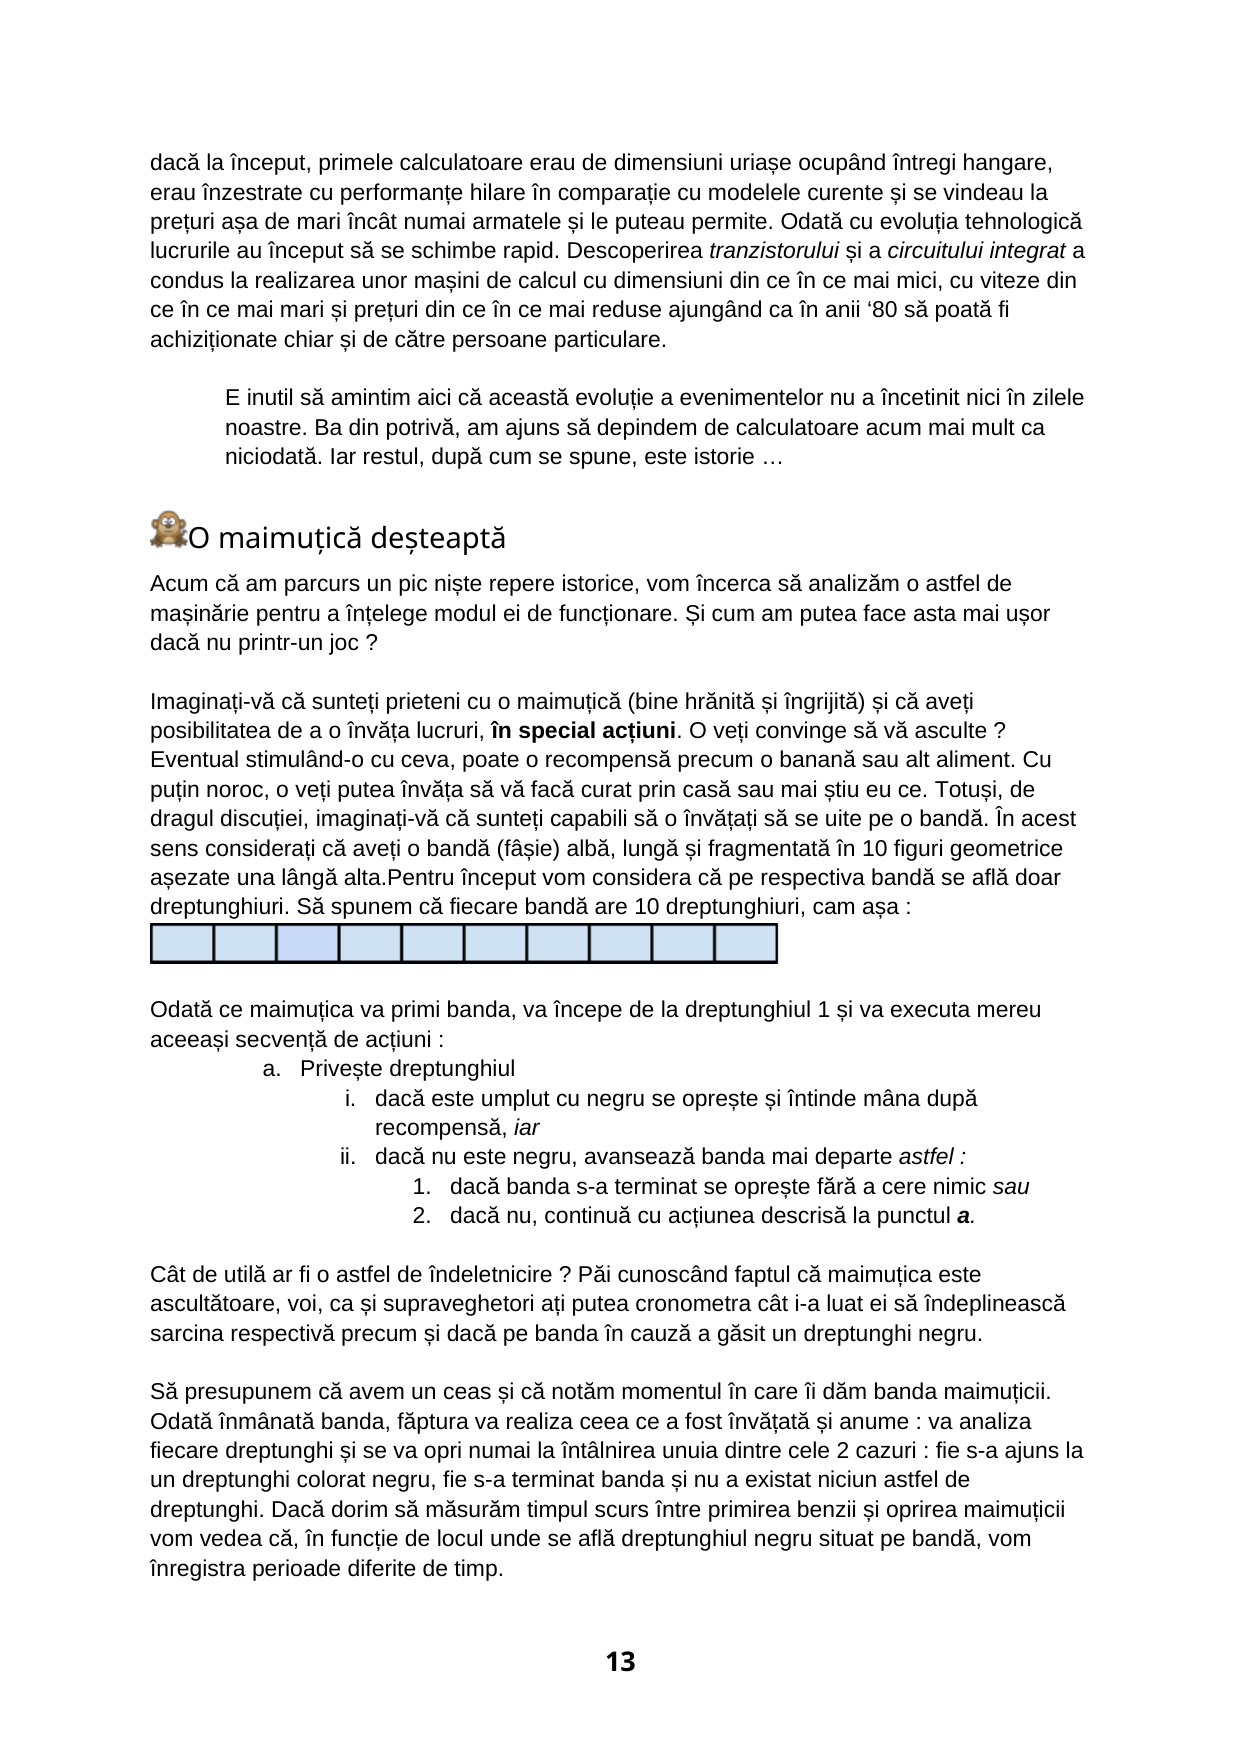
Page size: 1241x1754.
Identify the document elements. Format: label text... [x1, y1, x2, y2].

text Acum că am parcurs un pic niște repere istorice, vom încerca să analizăm o astfel de mașinărie pentru a înțelege modul ei de funcționare. Și cum am putea face asta mai ușor dacă nu printr-un joc ? [150, 571, 1091, 655]
list dacă banda s-a terminat se oprește fără a cere nimic sau [412, 1173, 1091, 1199]
text Imaginați-vă că sunteți prieteni cu o maimuțică (bine hrănită și îngrijită) și că aveți posibilitatea de a o învăța lucruri, în special acțiuni. O veți convinge să vă asculte ? Eventual stimulând-o cu ceva, poate o recompensă precum o banană sau alt aliment. Cu puțin noroc, o veți putea învăța să vă facă curat prin casă sau mai știu eu ce. Totuși, de dragul discuției, imaginați-vă că sunteți capabili să o învățați să se uite pe o bandă. În acest sens considerați că aveți o bandă (fâșie) albă, lungă și fragmentată în 10 figuri geometrice așezate una lângă alta.Pentru început vom considera că pe respectiva bandă se află doar dreptunghiuri. Să spunem că fiecare bandă are 10 dreptunghiuri, cam așa : [150, 688, 1091, 920]
text E inutil să amintim aici că această evoluție a evenimentelor nu a încetinit nici în zilele noastre. Ba din potrivă, am ajuns să depindem de calculatoare acum mai mult ca niciodată. Iar restul, după cum se spune, este istorie … [225, 385, 1091, 469]
text Odată ce maimuțica va primi banda, va începe de la dreptunghiul 1 și va executa mereu aceeași secvență de acțiuni : [150, 997, 1091, 1052]
list dacă nu este negru, avansează banda mai departe astfel : [150, 1144, 1091, 1170]
subtitle O maimuțică deșteaptă [150, 511, 1091, 557]
picture [150, 510, 188, 549]
text dacă la început, primele calculatoare erau de dimensiuni uriașe ocupând întregi hangare, erau înzestrate cu performanțe hilare în comparație cu modelele curente și se vindeau la prețuri așa de mari încât numai armatele și le puteau permite. Odată cu evoluția tehnologică lucrurile au început să se schimbe rapid. Descoperirea tranzistorului și a circuitului integrat a condus la realizarea unor mașini de calcul cu dimensiuni din ce în ce mai mici, cu viteze din ce în ce mai mari și prețuri din ce în ce mai reduse ajungând ca în anii ‘80 să poată fi achiziționate chiar și de către persoane particulare. [150, 150, 1091, 352]
list dacă nu, continuă cu acțiunea descrisă la punctul a. [412, 1203, 1091, 1228]
text Cât de utilă ar fi o astfel de îndeletnicire ? Păi cunoscând faptul că maimuțica este ascultătoare, voi, ca și supraveghetori ați putea cronometra cât i-a luat ei să îndeplinească sarcina respectivă precum și dacă pe banda în cauză a găsit un dreptunghi negru. [150, 1262, 1091, 1346]
picture [150, 923, 779, 964]
list Privește dreptunghiul [262, 1056, 1091, 1082]
text Să presupunem că avem un ceas și că notăm momentul în care îi dăm banda maimuțicii. Odată înmânată banda, făptura va realiza ceea ce a fost învățată și anume : va analiza fiecare dreptunghi și se va opri numai la întâlnirea unuia dintre cele 2 cazuri : fie s-a ajuns la un dreptunghi colorat negru, fie s-a terminat banda și nu a existat niciun astfel de dreptunghi. Dacă dorim să măsurăm timpul scurs între primirea benzii și oprirea maimuțicii vom vedea că, în funcție de locul unde se află dreptunghiul negru situat pe bandă, vom înregistra perioade diferite de timp. [150, 1379, 1091, 1581]
list dacă este umplut cu negru se oprește și întinde mâna după recompensă, iar [150, 1085, 1091, 1140]
